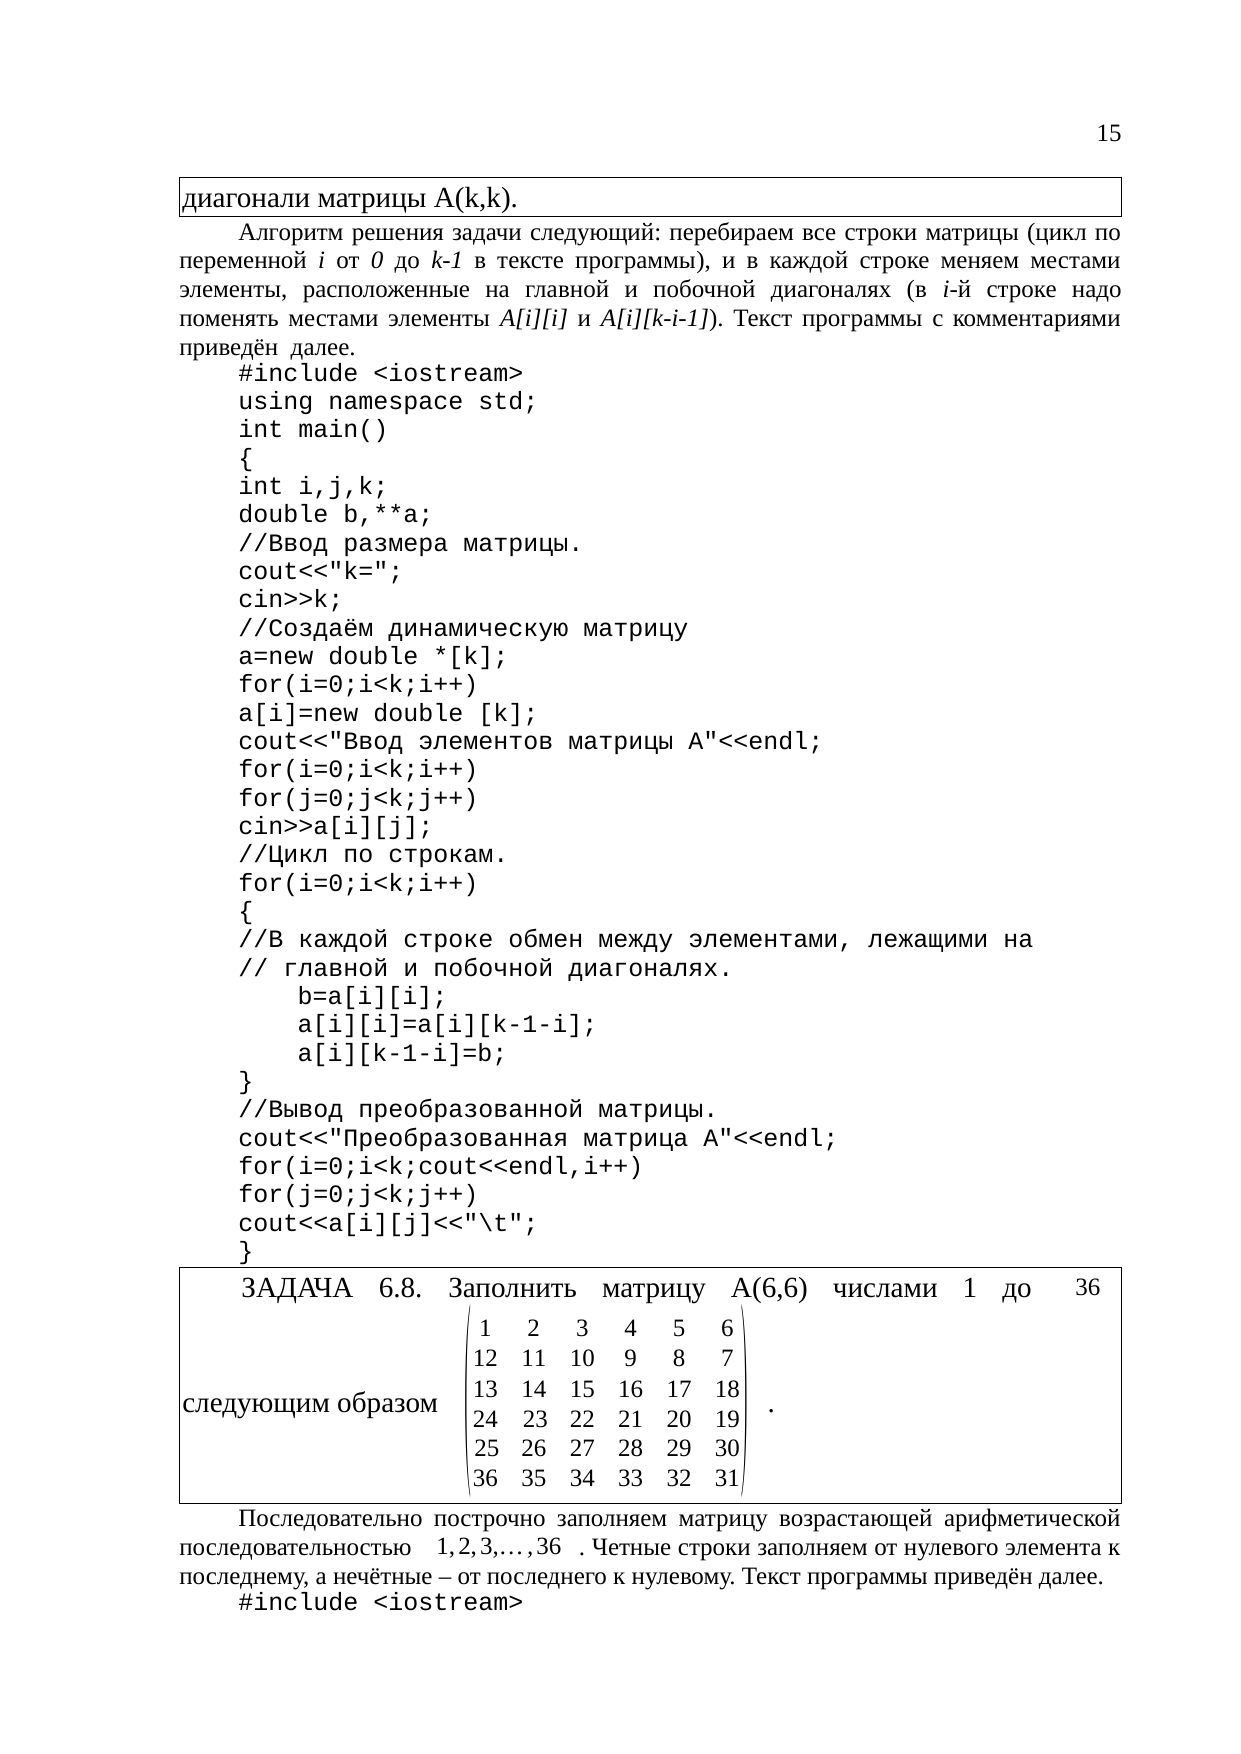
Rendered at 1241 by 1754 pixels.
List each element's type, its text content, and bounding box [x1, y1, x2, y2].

text a=new double *[k]; [238, 644, 1121, 672]
text for(i=0;i<k;i++) [238, 870, 1121, 899]
text for(j=0;j<k;j++) [238, 1182, 1121, 1210]
text #include <iostream> [238, 360, 1121, 389]
text ЗАДАЧА 6.8. Заполнить матрицу A(6,6) числами 1 до следующим образом . [180, 1268, 1121, 1503]
text int i,j,k; [238, 474, 1121, 502]
text for(j=0;j<k;j++) [238, 785, 1121, 814]
text b=a[i][i]; [238, 984, 1121, 1012]
text for(i=0;i<k;cout<<endl,i++) [238, 1154, 1121, 1182]
text #include <iostream> [238, 1590, 1121, 1618]
text a[i][i]=a[i][k-1-i]; [238, 1012, 1121, 1040]
text // главной и побочной диагоналях. [238, 955, 1121, 984]
text int main() [238, 417, 1121, 445]
text cout<<a[i][j]<<"\t"; [238, 1210, 1121, 1239]
text using namespace std; [238, 389, 1121, 417]
text a[i][k-1-i]=b; [238, 1040, 1121, 1069]
text //Ввод размера матрицы. [238, 530, 1121, 559]
text { [238, 899, 1121, 927]
text cout<<"Ввод элементов матрицы A"<<endl; [238, 729, 1121, 757]
text //Вывод преобразованной матрицы. [238, 1097, 1121, 1125]
text cout<<"Преобразованная матрица A"<<endl; [238, 1125, 1121, 1154]
text a[i]=new double [k]; [238, 700, 1121, 729]
text cin>>k; [238, 587, 1121, 615]
text cin>>a[i][j]; [238, 814, 1121, 842]
text //Цикл по строкам. [238, 842, 1121, 870]
text Алгоритм решения задачи следующий: перебираем все строки матрицы (цикл по переменной i от 0 до k-1 в тексте программы), и в каждой строке меняем местами элементы, расположенные на главной и побочной диагоналях (в i-й строке надо поменять местами элементы A[i][i] и А[i][k-i-1]). Текст программы с комментариями приведён далее. [179, 217, 1121, 360]
text for(i=0;i<k;i++) [238, 672, 1121, 700]
text double b,**a; [238, 502, 1121, 530]
text Последовательно построчно заполняем матрицу возрастающей арифметической последовательностью . Четные строки заполняем от нулевого элемента к последнему, а нечётные – от последнего к нулевому. Текст программы приведён далее. [179, 1504, 1121, 1590]
text //Создаём динамическую матрицу [238, 615, 1121, 644]
text cout<<"k="; [238, 559, 1121, 587]
text диагонали матрицы A(k,k). [180, 178, 1121, 216]
text //В каждой строке обмен между элементами, лежащими на [238, 927, 1121, 955]
text { [238, 445, 1121, 474]
text } [238, 1239, 1121, 1267]
text for(i=0;i<k;i++) [238, 757, 1121, 785]
text } [238, 1069, 1121, 1097]
